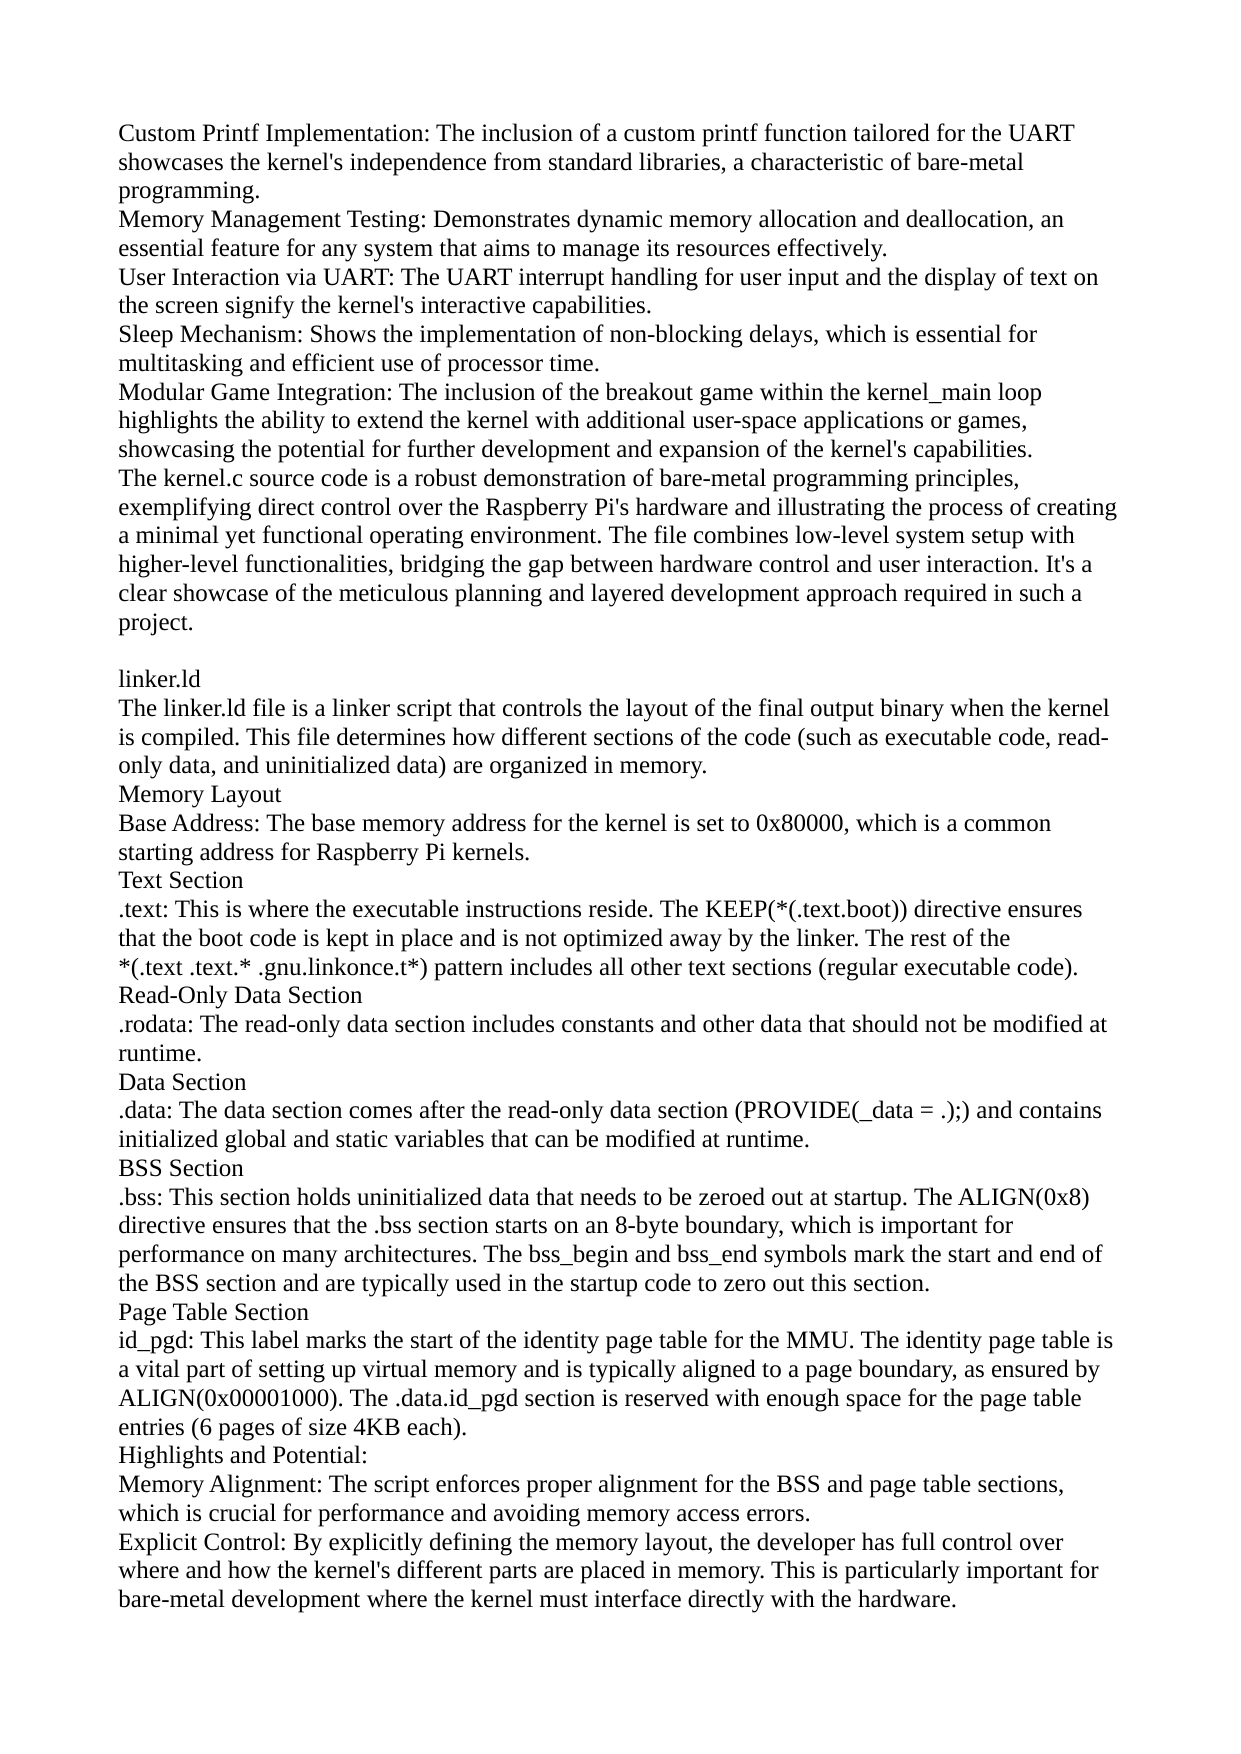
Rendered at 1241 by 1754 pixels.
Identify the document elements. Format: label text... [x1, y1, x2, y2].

text Read-Only Data Section [118, 981, 1122, 1009]
text Page Table Section [118, 1297, 1122, 1326]
text .data: The data section comes after the read-only data section (PROVIDE(_data = .);) and contains initialized global and static variables that can be modified at runtime. [118, 1096, 1122, 1153]
text linker.ld [118, 664, 1122, 693]
text Explicit Control: By explicitly defining the memory layout, the developer has full control over where and how the kernel's different parts are placed in memory. This is particularly important for bare-metal development where the kernel must interface directly with the hardware. [118, 1527, 1122, 1613]
text The kernel.c source code is a robust demonstration of bare-metal programming principles, exemplifying direct control over the Raspberry Pi's hardware and illustrating the process of creating a minimal yet functional operating environment. The file combines low-level system setup with higher-level functionalities, bridging the gap between hardware control and user interaction. It's a clear showcase of the meticulous planning and layered development approach required in such a project. [118, 463, 1122, 636]
text Highlights and Potential: [118, 1441, 1122, 1469]
text Base Address: The base memory address for the kernel is set to 0x80000, which is a common starting address for Raspberry Pi kernels. [118, 808, 1122, 866]
text Text Section [118, 866, 1122, 894]
text Modular Game Integration: The inclusion of the breakout game within the kernel_main loop highlights the ability to extend the kernel with additional user-space applications or games, showcasing the potential for further development and expansion of the kernel's capabilities. [118, 377, 1122, 463]
text User Interaction via UART: The UART interrupt handling for user input and the display of text on the screen signify the kernel's interactive capabilities. [118, 262, 1122, 319]
text Custom Printf Implementation: The inclusion of a custom printf function tailored for the UART showcases the kernel's independence from standard libraries, a characteristic of bare-metal programming. [118, 118, 1122, 204]
text Data Section [118, 1067, 1122, 1096]
text The linker.ld file is a linker script that controls the layout of the final output binary when the kernel is compiled. This file determines how different sections of the code (such as executable code, read-only data, and uninitialized data) are organized in memory. [118, 693, 1122, 779]
text Memory Alignment: The script enforces proper alignment for the BSS and page table sections, which is crucial for performance and avoiding memory access errors. [118, 1469, 1122, 1527]
text Memory Layout [118, 779, 1122, 808]
text id_pgd: This label marks the start of the identity page table for the MMU. The identity page table is a vital part of setting up virtual memory and is typically aligned to a page boundary, as ensured by ALIGN(0x00001000). The .data.id_pgd section is reserved with enough space for the page table entries (6 pages of size 4KB each). [118, 1326, 1122, 1441]
text .text: This is where the executable instructions reside. The KEEP(*(.text.boot)) directive ensures that the boot code is kept in place and is not optimized away by the linker. The rest of the *(.text .text.* .gnu.linkonce.t*) pattern includes all other text sections (regular executable code). [118, 894, 1122, 981]
text .bss: This section holds uninitialized data that needs to be zeroed out at startup. The ALIGN(0x8) directive ensures that the .bss section starts on an 8-byte boundary, which is important for performance on many architectures. The bss_begin and bss_end symbols mark the start and end of the BSS section and are typically used in the startup code to zero out this section. [118, 1182, 1122, 1297]
text .rodata: The read-only data section includes constants and other data that should not be modified at runtime. [118, 1009, 1122, 1067]
text BSS Section [118, 1153, 1122, 1182]
text Memory Management Testing: Demonstrates dynamic memory allocation and deallocation, an essential feature for any system that aims to manage its resources effectively. [118, 204, 1122, 262]
text Sleep Mechanism: Shows the implementation of non-blocking delays, which is essential for multitasking and efficient use of processor time. [118, 319, 1122, 377]
